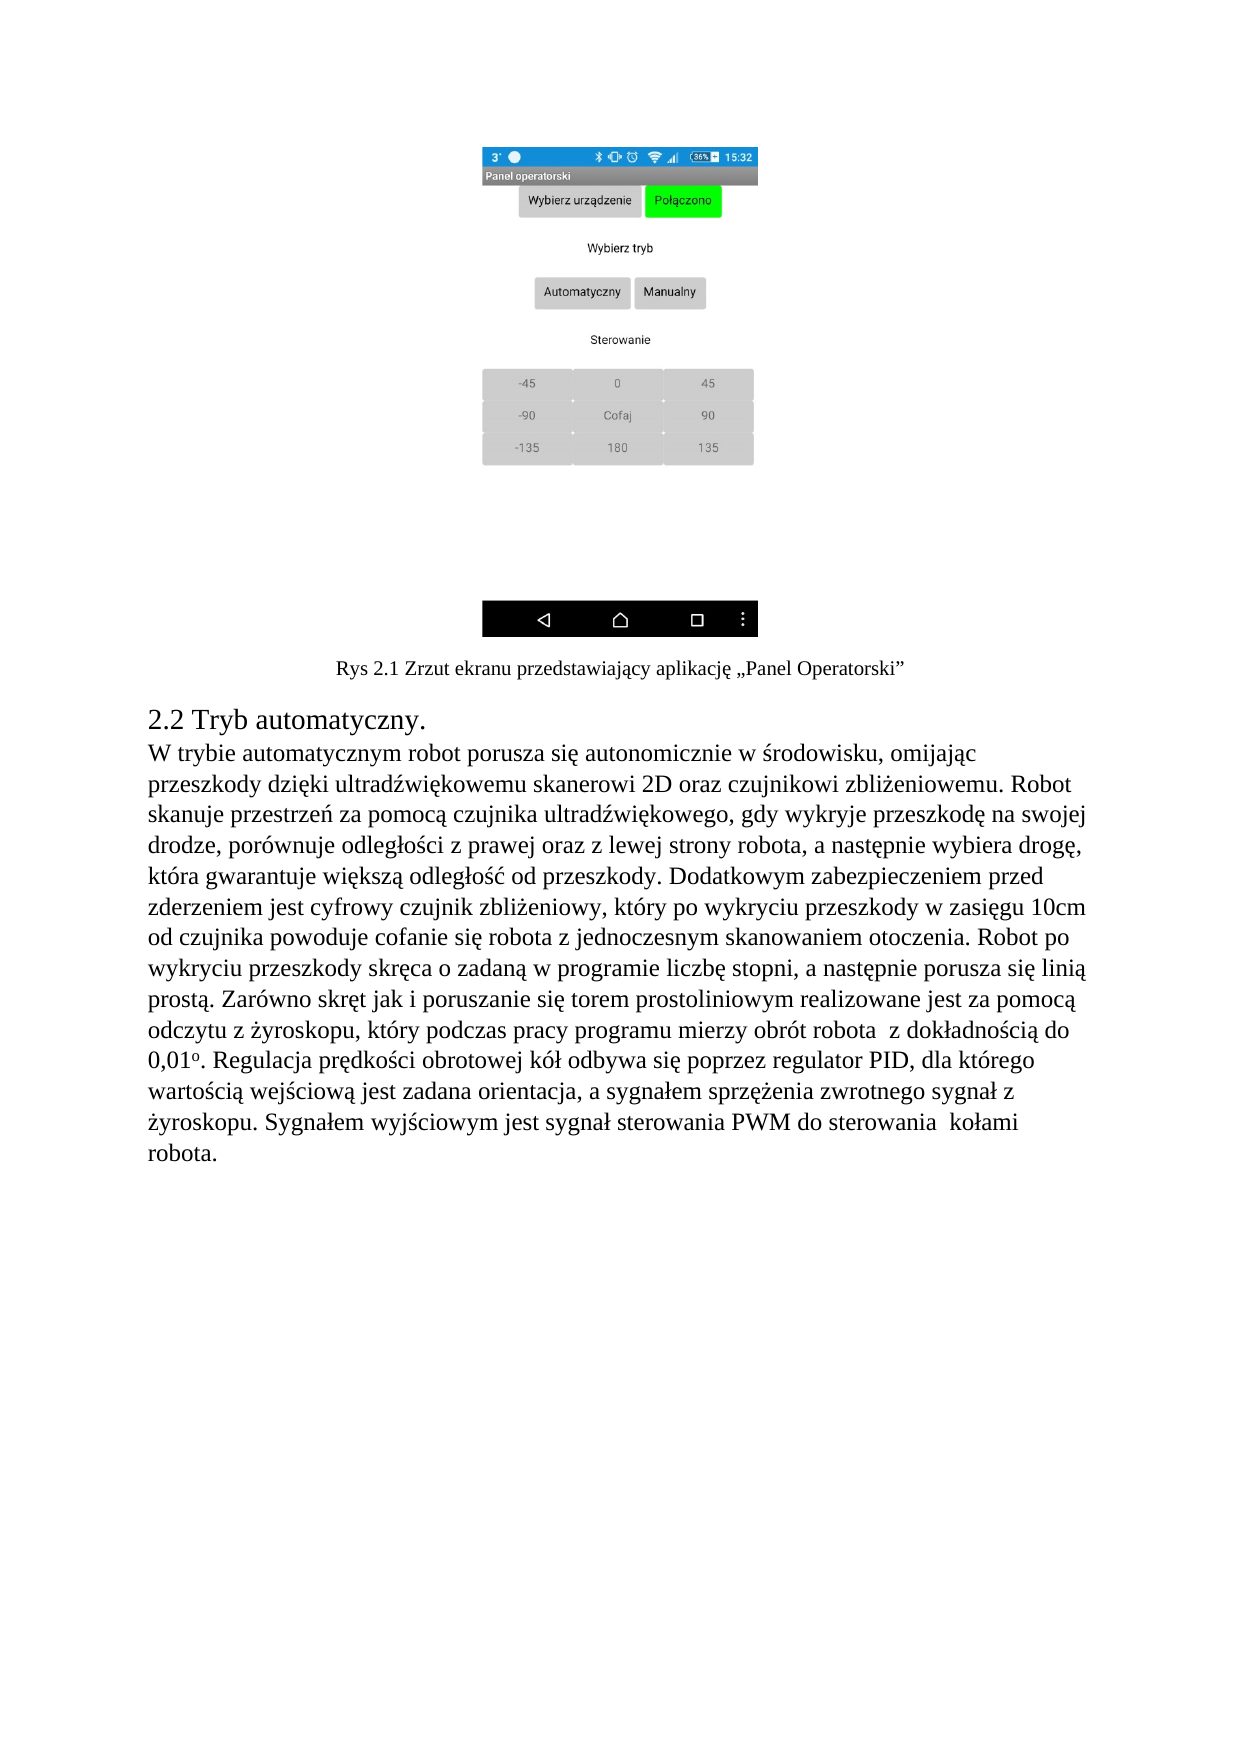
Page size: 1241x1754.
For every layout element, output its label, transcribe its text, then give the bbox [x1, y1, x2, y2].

text W trybie automatycznym robot porusza się autonomicznie w środowisku, omijając przeszkody dzięki ultradźwiękowemu skanerowi 2D oraz czujnikowi zbliżeniowemu. Robot skanuje przestrzeń za pomocą czujnika ultradźwiękowego, gdy wykryje przeszkodę na swojej drodze, porównuje odległości z prawej oraz z lewej strony robota, a następnie wybiera drogę, która gwarantuje większą odległość od przeszkody. Dodatkowym zabezpieczeniem przed zderzeniem jest cyfrowy czujnik zbliżeniowy, który po wykryciu przeszkody w zasięgu 10cm od czujnika powoduje cofanie się robota z jednoczesnym skanowaniem otoczenia. Robot po wykryciu przeszkody skręca o zadaną w programie liczbę stopni, a następnie porusza się linią prostą. Zarówno skręt jak i poruszanie się torem prostoliniowym realizowane jest za pomocą odczytu z żyroskopu, który podczas pracy programu mierzy obrót robota z dokładnością do 0,01o. Regulacja prędkości obrotowej kół odbywa się poprzez regulator PID, dla którego wartością wejściową jest zadana orientacja, a sygnałem sprzężenia zwrotnego sygnał z żyroskopu. Sygnałem wyjściowym jest sygnał sterowania PWM do sterowania kołami robota. [148, 738, 1093, 1166]
text Rys 2.1 Zrzut ekranu przedstawiający aplikację „Panel Operatorski” [148, 656, 1093, 680]
subtitle 2.2 Tryb automatyczny. [148, 702, 1093, 736]
